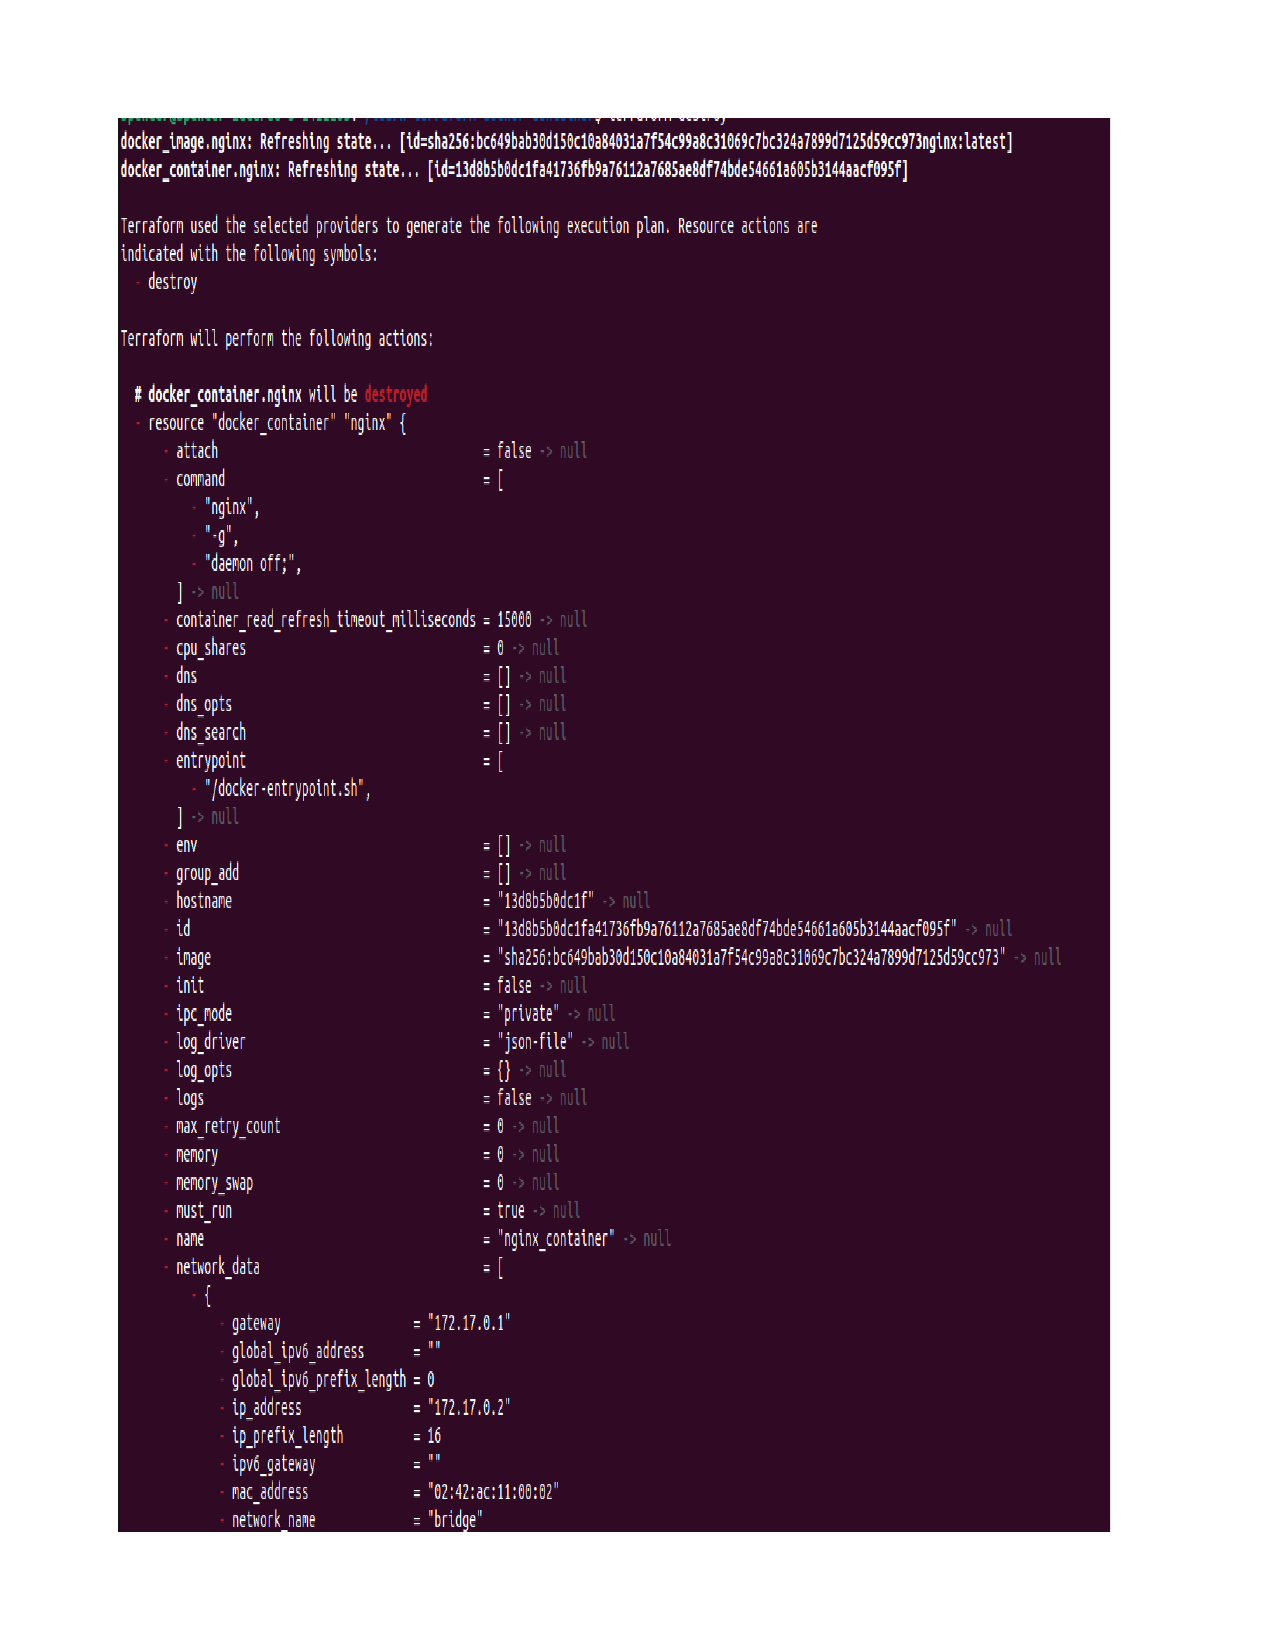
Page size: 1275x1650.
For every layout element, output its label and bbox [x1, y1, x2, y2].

picture [118, 118, 1111, 1532]
